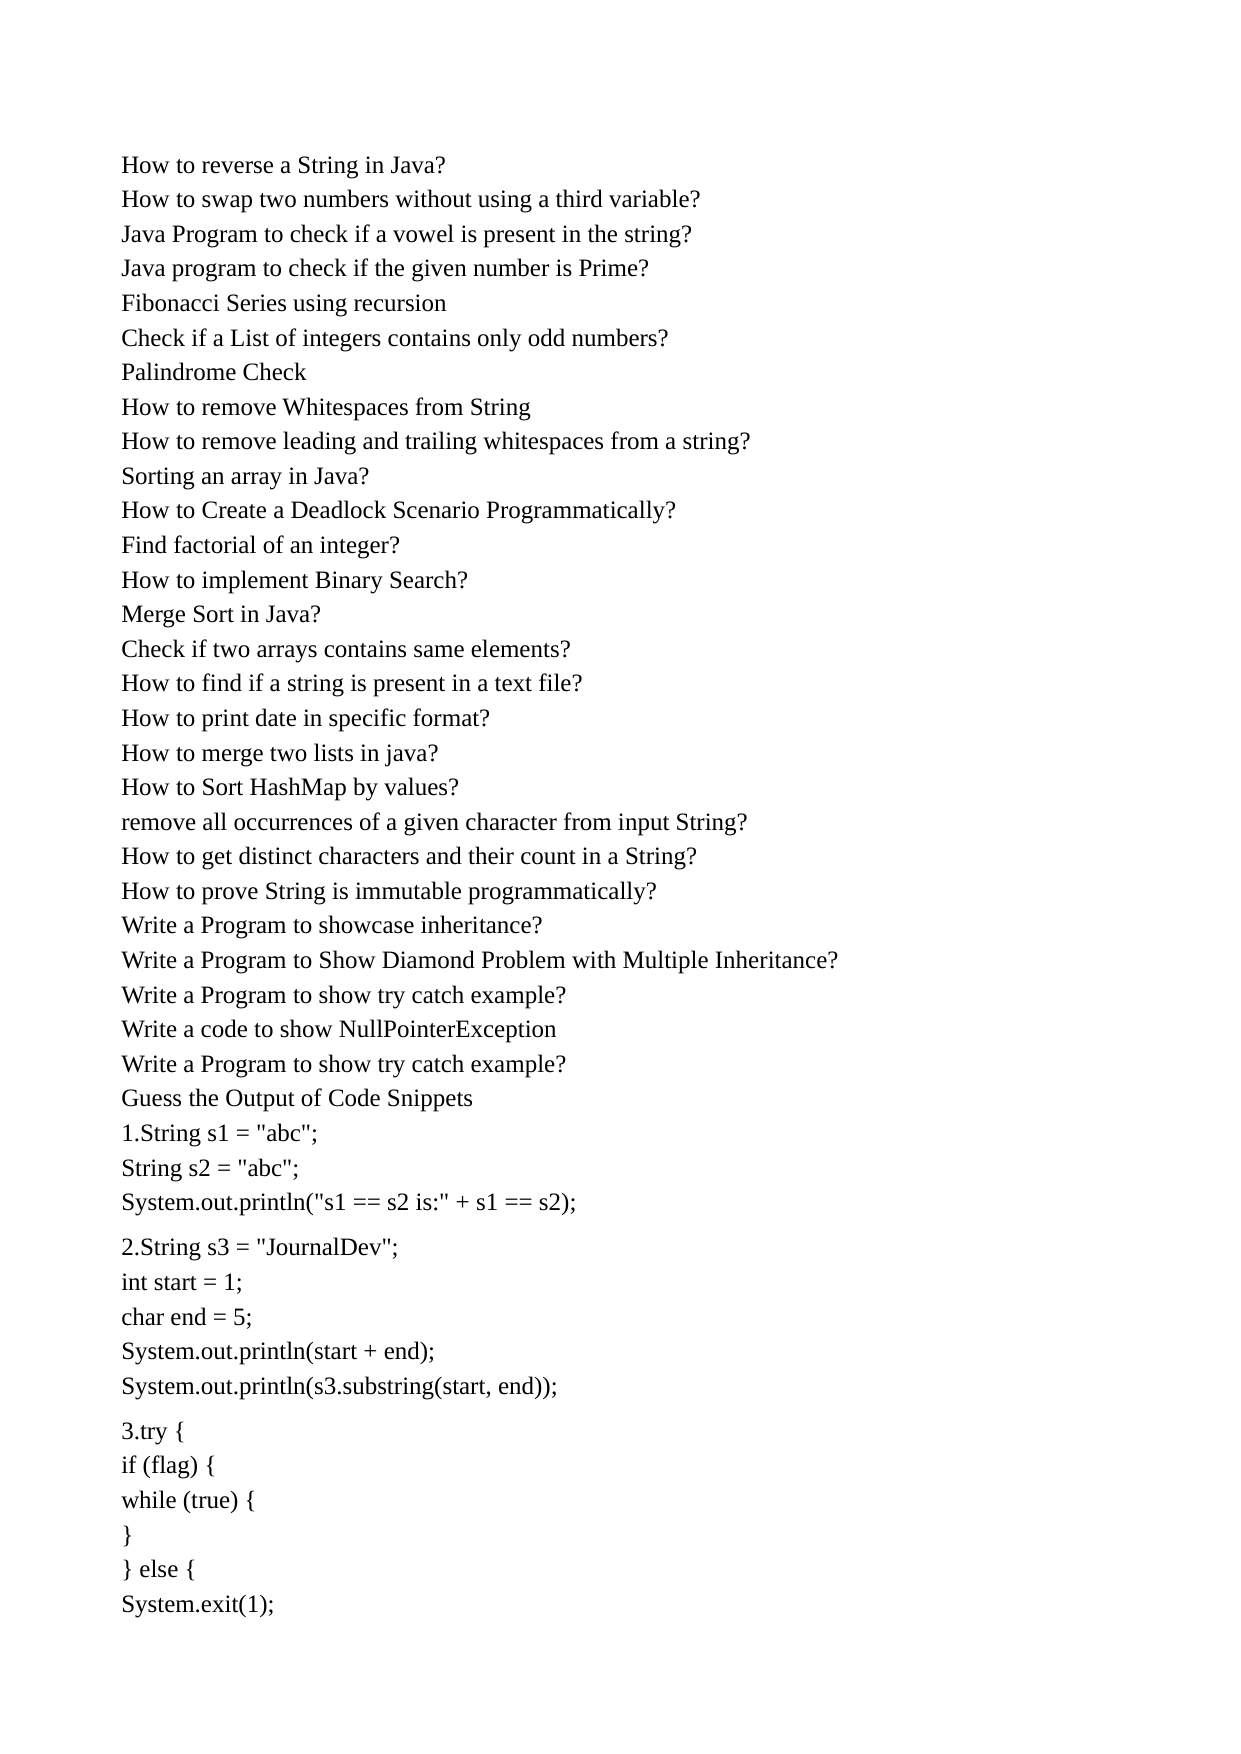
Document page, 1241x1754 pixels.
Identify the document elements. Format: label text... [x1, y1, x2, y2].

table_header How to merge two lists in java? [118, 735, 452, 769]
table_header Write a Program to showcase inheritance? [118, 908, 555, 942]
table_header Palindrome Check [118, 354, 320, 389]
table_header Find factorial of an integer? [118, 527, 413, 562]
table_header System.out.println(s3.substring(start, end)); [118, 1368, 569, 1402]
table_header remove all occurrences of a given character from input String? [118, 804, 759, 838]
table_header How to find if a string is present in a text file? [118, 666, 593, 700]
table_header Fibonacci Series using recursion [118, 285, 460, 320]
table_header How to print date in specific format? [118, 700, 502, 735]
table_header 3.try { [118, 1413, 200, 1448]
table_header Write a code to show NullPointerException [118, 1011, 570, 1046]
table_header 1.String s1 = "abc"; [118, 1115, 332, 1150]
table_header How to reverse a String in Java? [118, 147, 459, 181]
table_header [118, 1403, 136, 1413]
table_header Write a Program to show try catch example? [118, 1046, 578, 1081]
table_header How to swap two numbers without using a third variable? [118, 181, 713, 216]
table_header 2.String s3 = "JournalDev"; [118, 1230, 412, 1264]
table_header [118, 1219, 136, 1229]
table_header Java Program to check if a vowel is present in the string? [118, 216, 702, 251]
table_header How to implement Binary Search? [118, 562, 482, 596]
table_header while (true) { [118, 1482, 271, 1517]
table_header Guess the Output of Code Snippets [118, 1081, 486, 1115]
table_header How to remove Whitespaces from String [118, 389, 545, 423]
table_header String s2 = "abc"; [118, 1150, 313, 1184]
table_header } else { [118, 1551, 211, 1586]
table_header if (flag) { [118, 1448, 230, 1482]
table_header Merge Sort in Java? [118, 596, 334, 631]
table_header System.out.println(start + end); [118, 1333, 447, 1368]
table_header How to Create a Deadlock Scenario Programmatically? [118, 493, 689, 527]
table_header Write a Program to show try catch example? [118, 977, 578, 1011]
table_header How to Sort HashMap by values? [118, 769, 472, 804]
table_header How to prove String is immutable programmatically? [118, 873, 670, 908]
table_header System.out.println("s1 == s2 is:" + s1 == s2); [118, 1184, 588, 1219]
table_header char end = 5; [118, 1299, 266, 1333]
table_header System.exit(1); [118, 1586, 287, 1621]
table_header } [118, 1517, 148, 1551]
table_header int start = 1; [118, 1264, 255, 1299]
table_header Java program to check if the given number is Prime? [118, 251, 660, 285]
table_header Check if two arrays contains same elements? [118, 631, 583, 666]
table_header Sorting an array in Java? [118, 458, 383, 493]
table_header Write a Program to Show Diamond Problem with Multiple Inheritance? [118, 942, 850, 977]
table_header How to remove leading and trailing whitespaces from a string? [118, 424, 763, 458]
table_header Check if a List of integers contains only odd numbers? [118, 320, 680, 354]
table_header How to get distinct characters and their count in a String? [118, 839, 708, 873]
